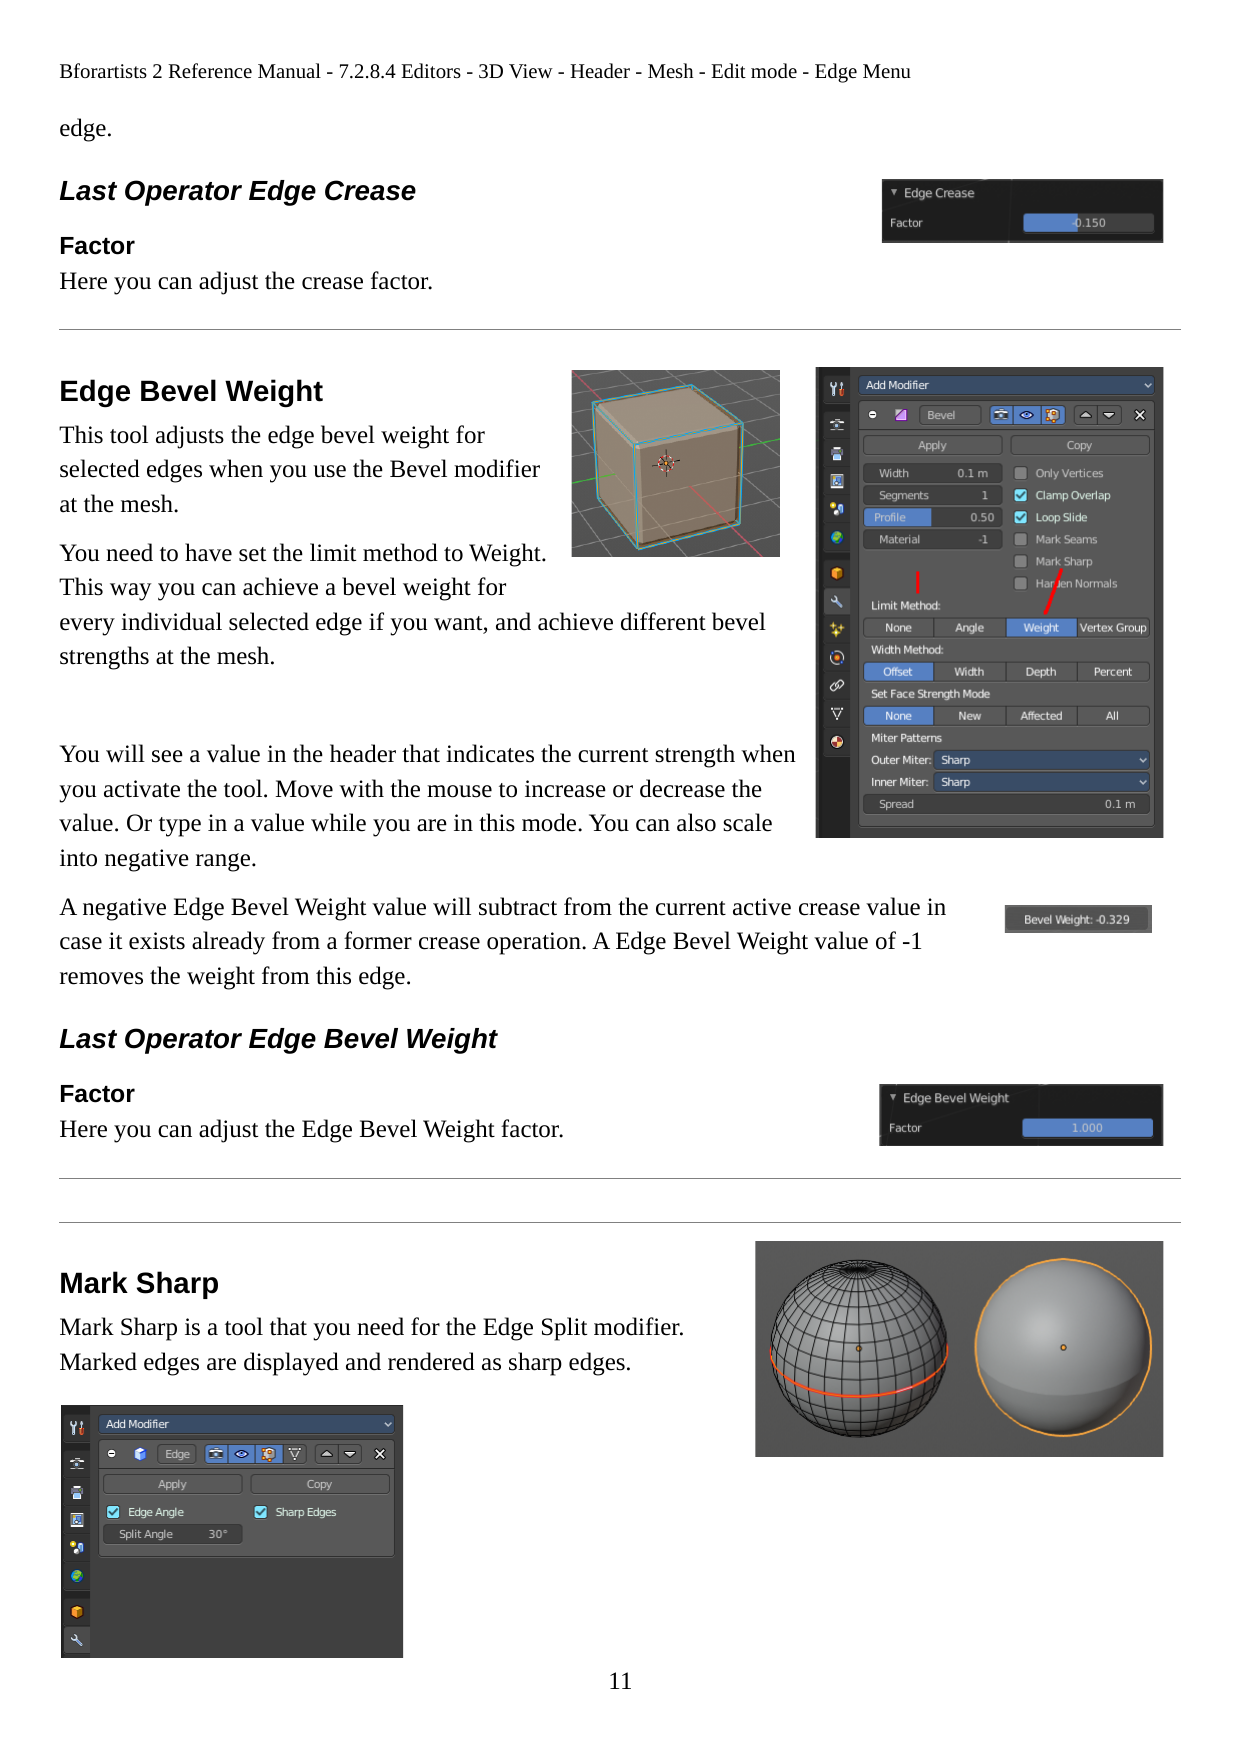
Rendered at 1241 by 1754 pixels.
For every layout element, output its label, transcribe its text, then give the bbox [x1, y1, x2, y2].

text This tool adjusts the edge bevel weight for selected edges when you use the Bevel modifier at the mesh. [59, 420, 571, 518]
picture [815, 367, 1164, 838]
text edge. [59, 113, 1181, 141]
subtitle [1164, 1266, 1181, 1300]
subtitle [780, 374, 815, 407]
picture [755, 1241, 1164, 1457]
picture [1004, 905, 1152, 933]
text Mark Sharp is a tool that you need for the Edge Split modifier. Marked edges are displayed and rendered as sharp edges. [59, 1312, 755, 1376]
subtitle Factor [59, 1079, 1181, 1108]
subtitle Mark Sharp [59, 1266, 755, 1300]
text You will see a value in the header that indicates the current strength when you activate the tool. Move with the mouse to increase or decrease the value. Or type in a value while you are in this mode. You can also scale into negative range. [59, 739, 1181, 872]
subtitle Last Operator Edge Crease [59, 174, 1181, 206]
subtitle Factor [59, 231, 1181, 259]
picture [571, 370, 780, 557]
subtitle Edge Bevel Weight [59, 374, 571, 407]
text [780, 420, 815, 518]
text Here you can adjust the crease factor. [59, 266, 1181, 294]
subtitle [1164, 374, 1181, 407]
text Here you can adjust the Edge Bevel Weight factor. [59, 1114, 879, 1143]
text You need to have set the limit method to Weight. This way you can achieve a bevel weight for every individual selected edge if you want, and achieve different bevel strengths at the mesh. [59, 538, 815, 670]
text A negative Edge Bevel Weight value will subtract from the current active crease value in case it exists already from a former crease operation. A Edge Bevel Weight value of -1 removes the weight from this edge. [59, 892, 1181, 990]
picture [881, 179, 1164, 243]
picture [879, 1084, 1164, 1146]
picture [61, 1405, 404, 1658]
subtitle Last Operator Edge Bevel Weight [59, 1022, 1181, 1054]
